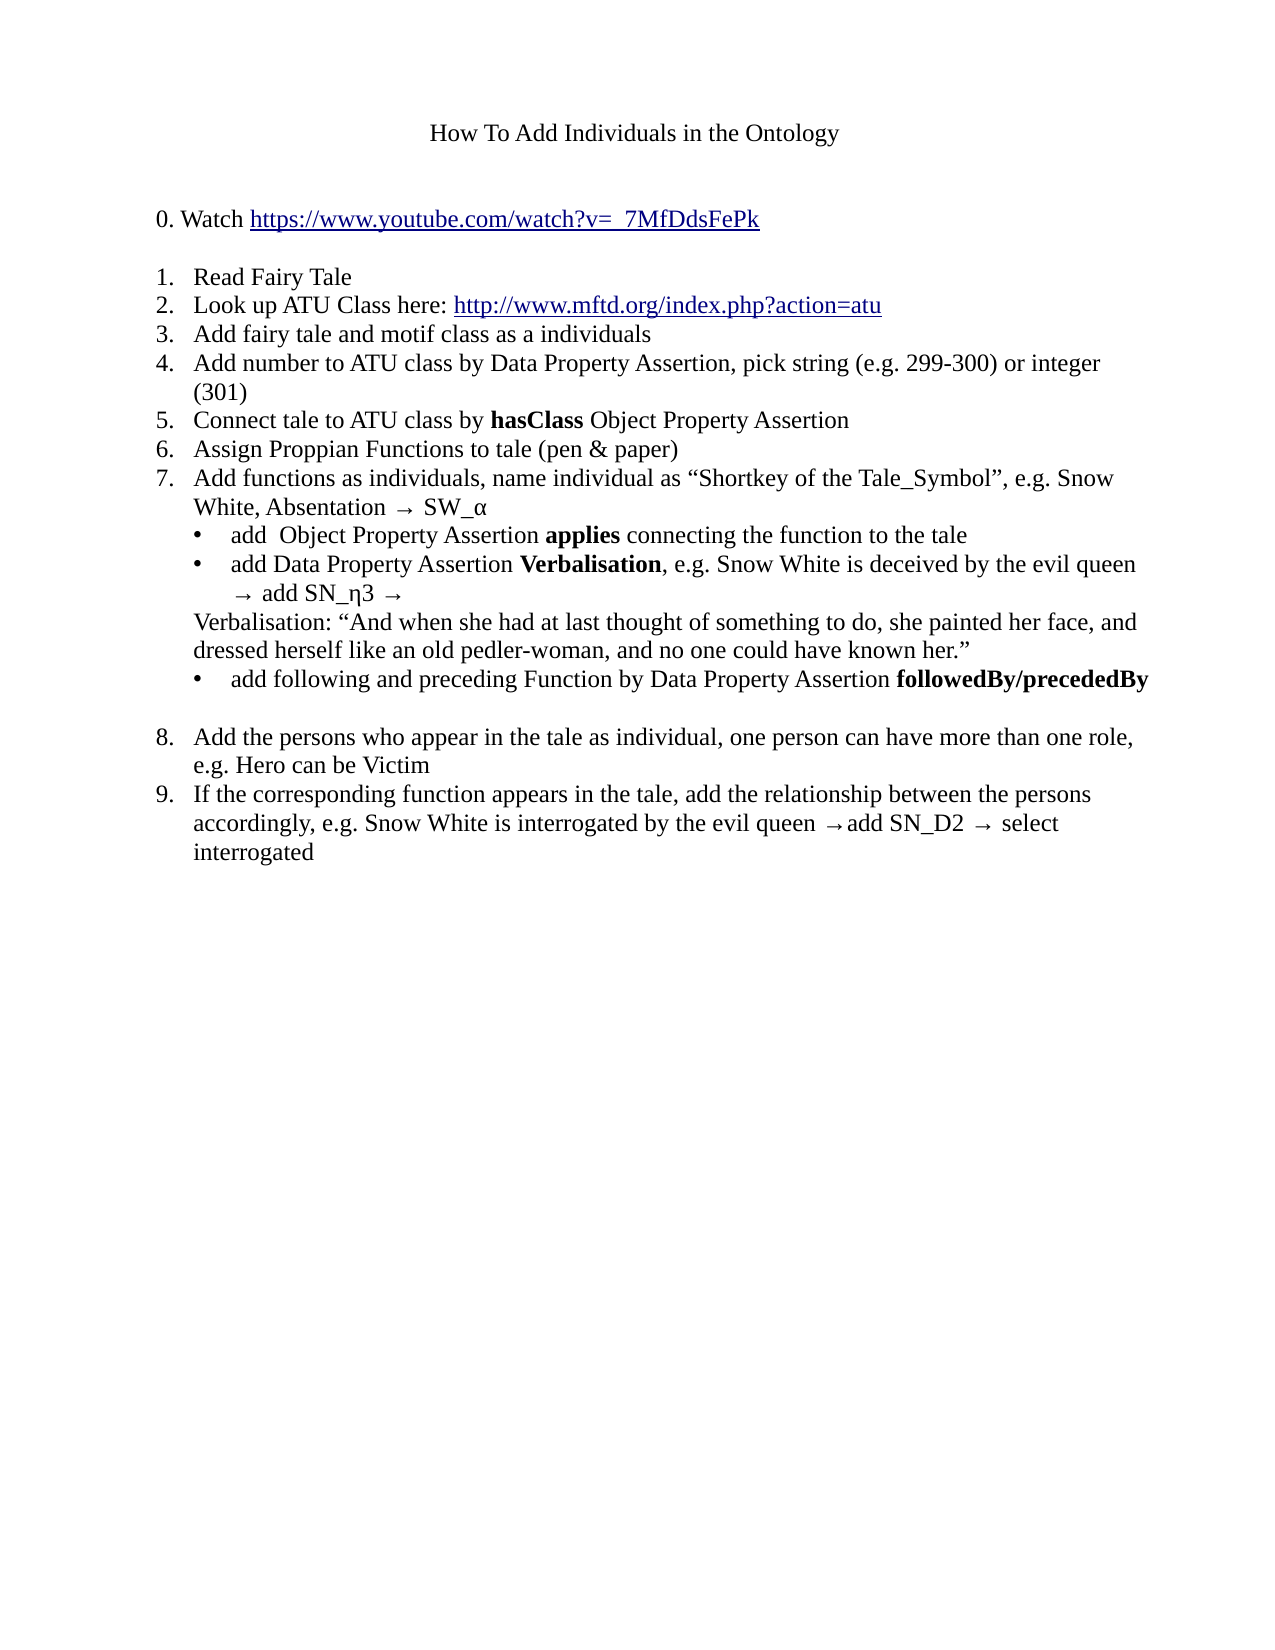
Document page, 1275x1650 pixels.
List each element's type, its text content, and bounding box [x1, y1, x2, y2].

list Look up ATU Class here: http://www.mftd.org/index.php?action=atu [156, 291, 1157, 319]
list add Data Property Assertion Verbalisation, e.g. Snow White is deceived by the evil queen → add SN_η3 → [193, 549, 1157, 607]
list add following and preceding Function by Data Property Assertion followedBy/precededBy [193, 664, 1157, 693]
list Assign Proppian Functions to tale (pen & paper) [156, 434, 1157, 463]
list Connect tale to ATU class by hasClass Object Property Assertion [156, 406, 1157, 434]
list Add functions as individuals, name individual as “Shortkey of the Tale_Symbol”, e.g. Snow White, Absentation → SW_α [156, 463, 1157, 521]
list Add fairy tale and motif class as a individuals [156, 319, 1157, 348]
text 0. Watch https://www.youtube.com/watch?v=_7MfDdsFePk [118, 204, 1157, 233]
list If the corresponding function appears in the tale, add the relationship between the persons accordingly, e.g. Snow White is interrogated by the evil queen →add SN_D2 → select interrogated [156, 779, 1157, 866]
list Read Fairy Tale [156, 262, 1157, 291]
text How To Add Individuals in the Ontology [118, 118, 1157, 147]
list Add number to ATU class by Data Property Assertion, pick string (e.g. 299-300) or integer (301) [156, 348, 1157, 406]
list Add the persons who appear in the tale as individual, one person can have more than one role, e.g. Hero can be Victim [156, 722, 1157, 779]
list add Object Property Assertion applies connecting the function to the tale [193, 521, 1157, 549]
list Verbalisation: “And when she had at last thought of something to do, she painted her face, and dressed herself like an old pedler-woman, and no one could have known her.” [156, 607, 1157, 664]
